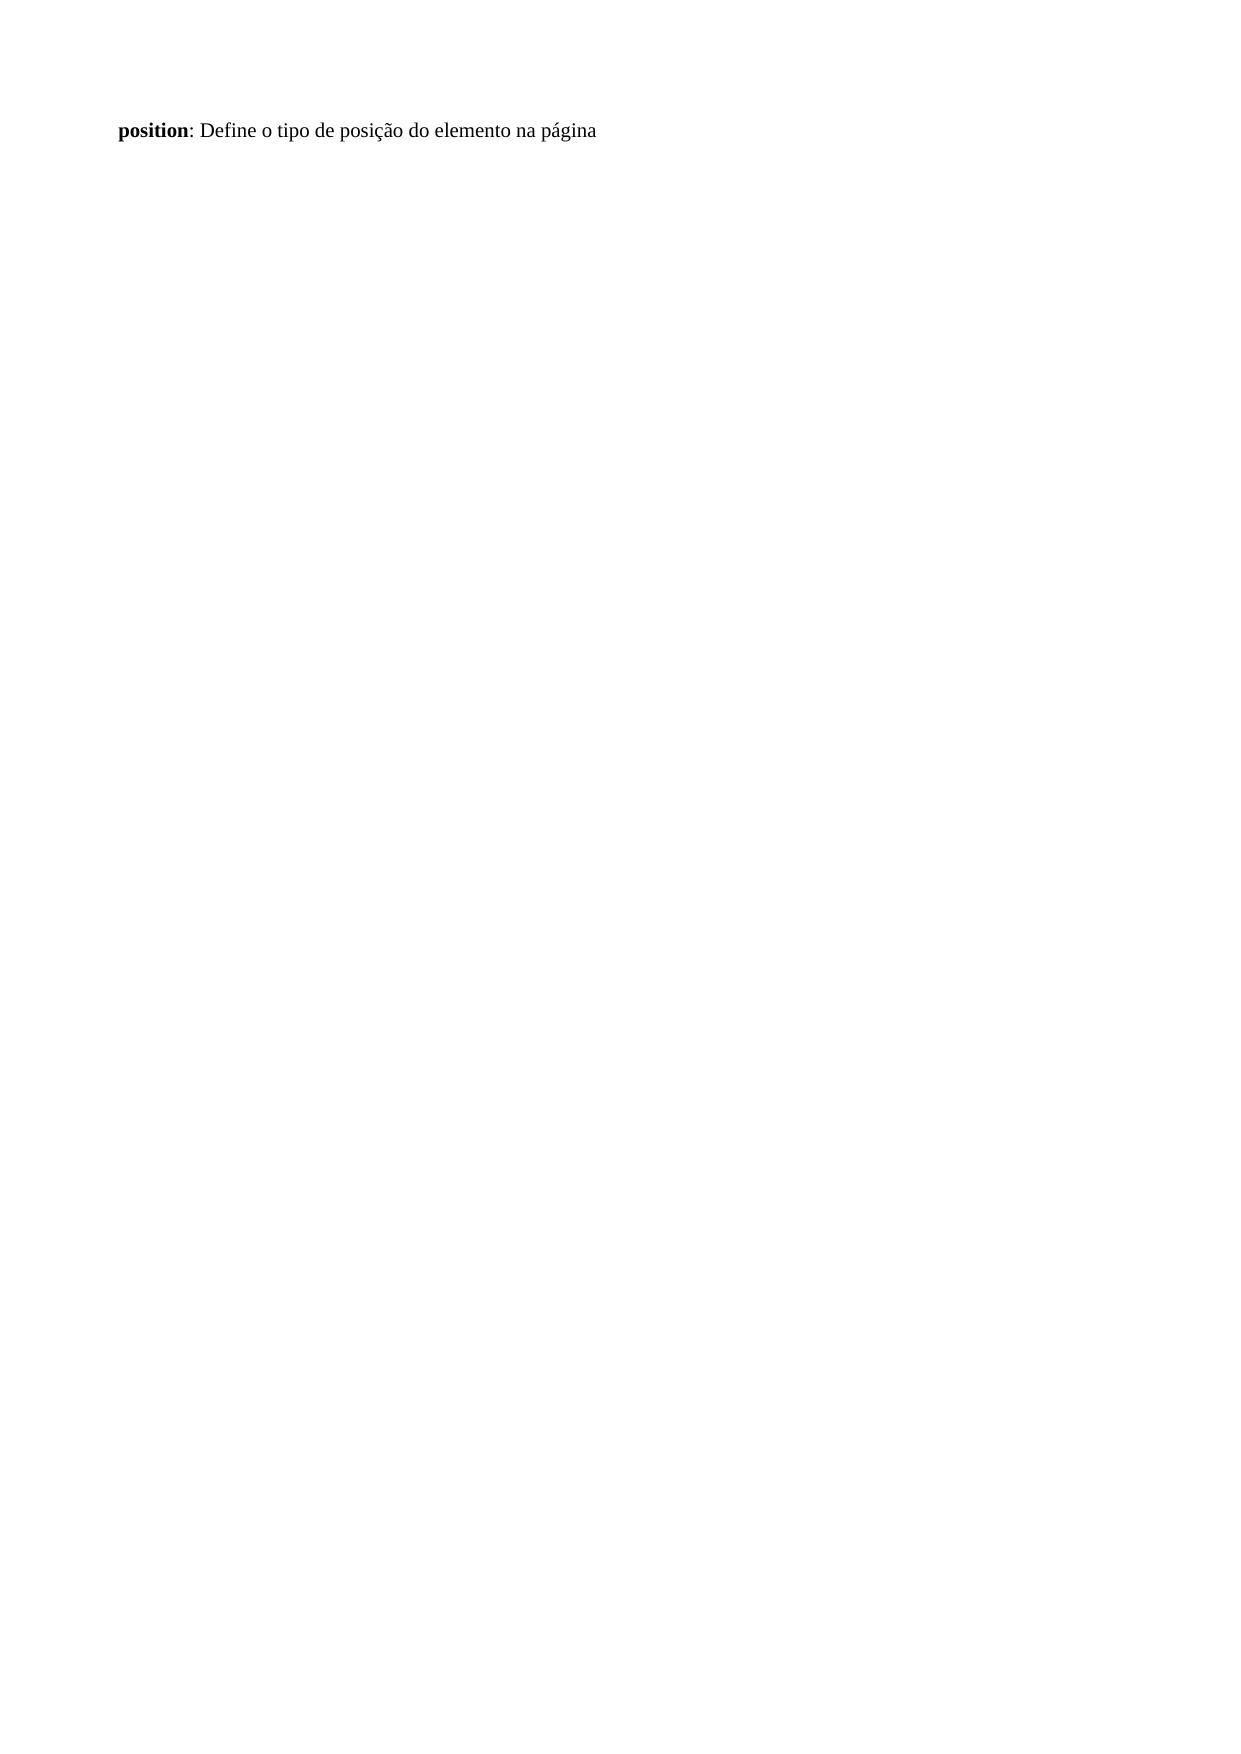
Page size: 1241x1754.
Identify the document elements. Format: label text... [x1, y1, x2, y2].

text position: Define o tipo de posição do elemento na página [118, 118, 1122, 142]
